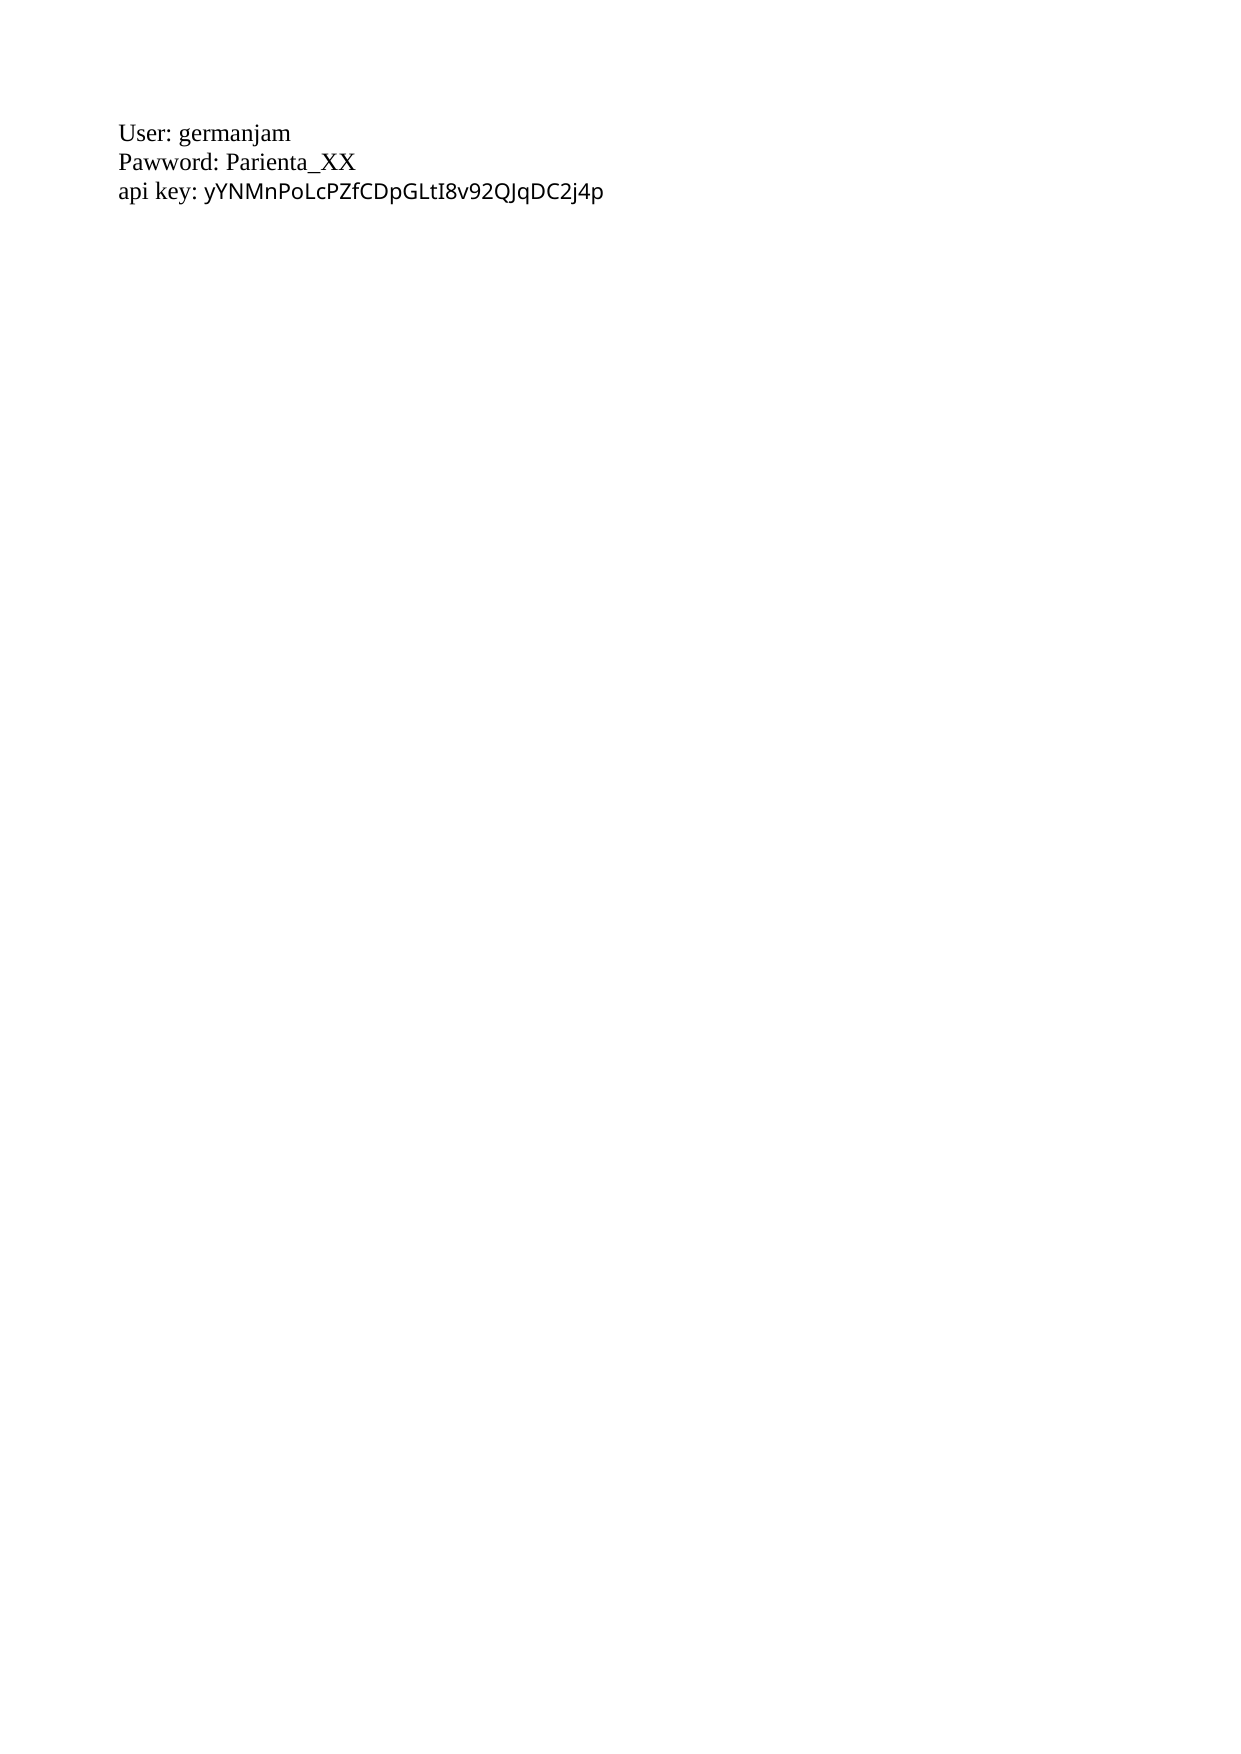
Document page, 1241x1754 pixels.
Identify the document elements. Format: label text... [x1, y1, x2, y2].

text Pawword: Parienta_XX [118, 147, 1122, 176]
text api key: yYNMnPoLcPZfCDpGLtI8v92QJqDC2j4p [118, 176, 1122, 205]
text User: germanjam [118, 118, 1122, 147]
